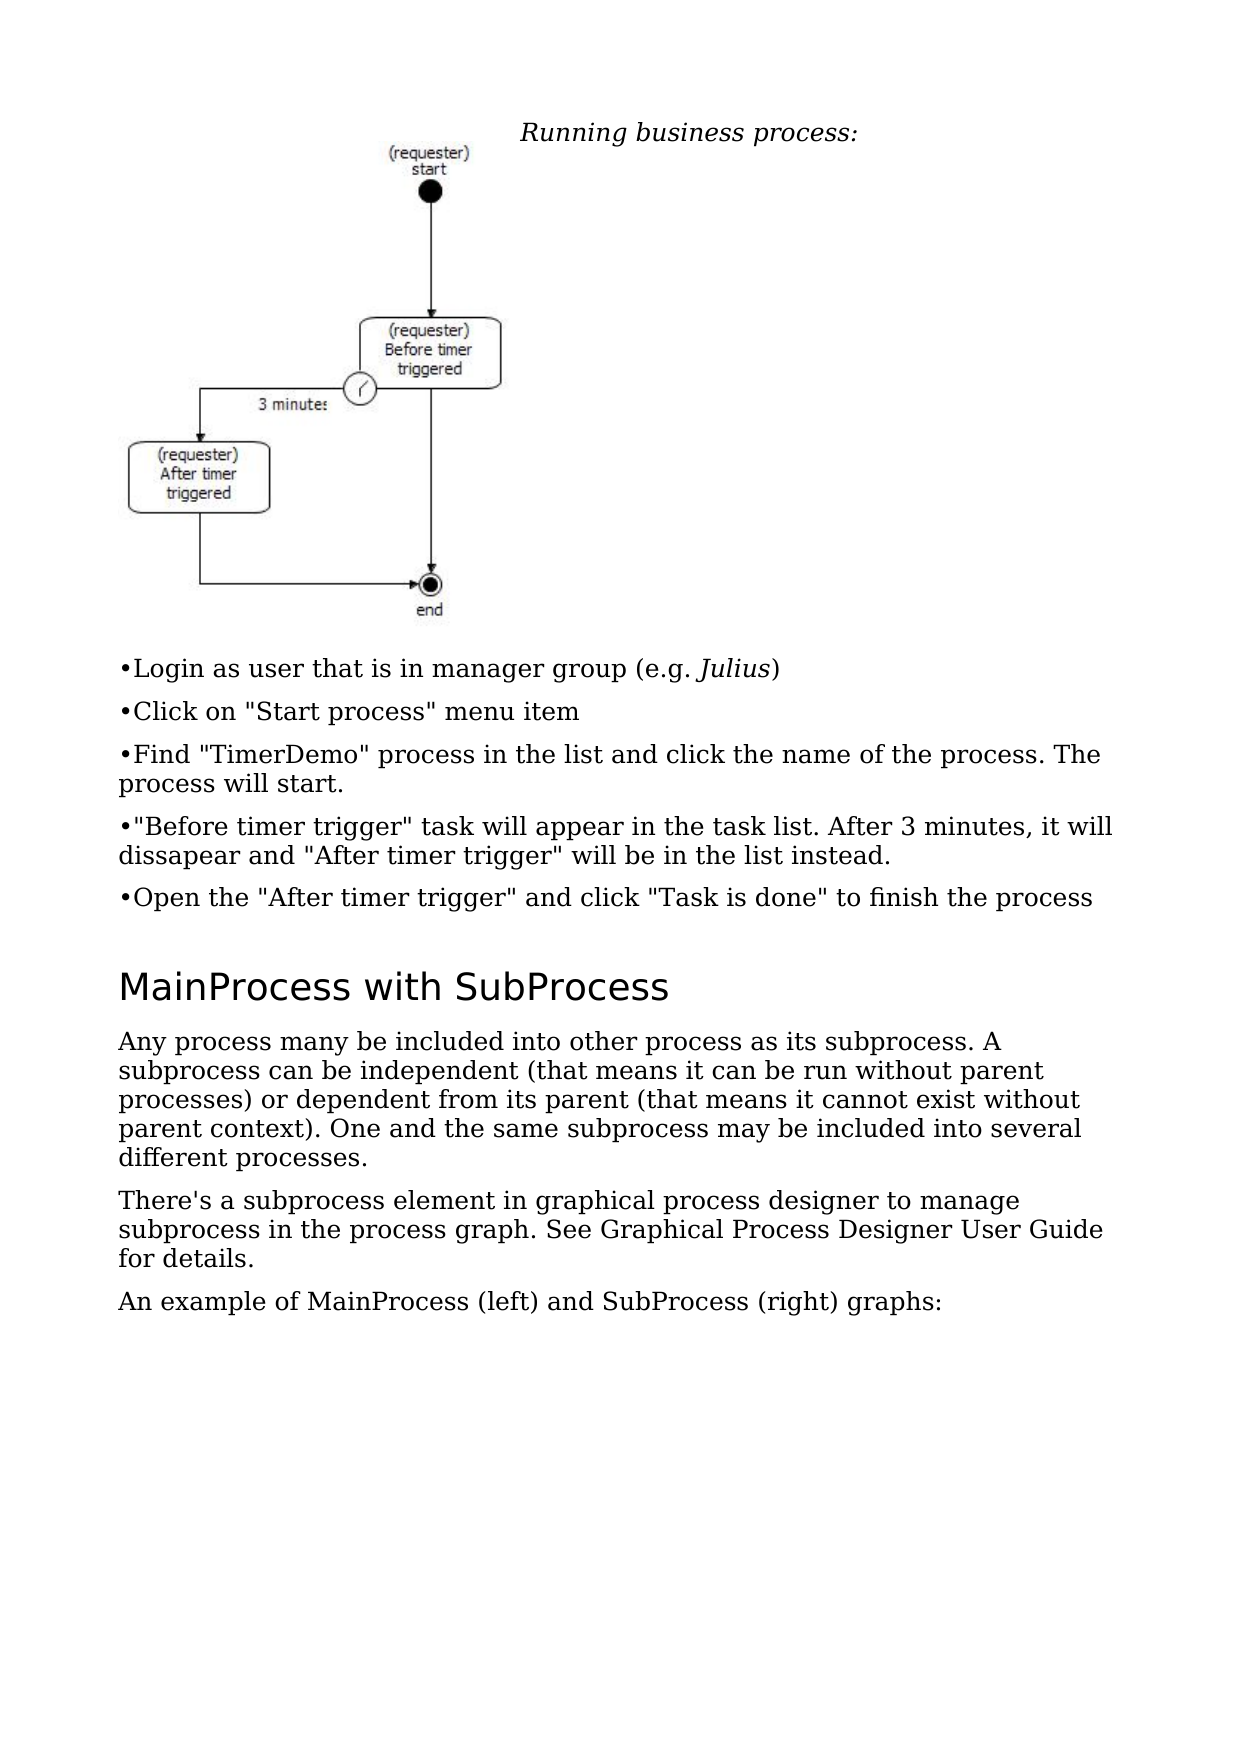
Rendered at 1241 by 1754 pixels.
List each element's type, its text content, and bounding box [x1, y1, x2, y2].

text An example of MainProcess (left) and SubProcess (right) graphs: [118, 1287, 1122, 1316]
list Click on "Start process" menu item [118, 697, 1122, 726]
list "Before timer trigger" task will appear in the task list. After 3 minutes, it will dissapear and "After timer trigger" will be in the list instead. [118, 812, 1122, 870]
list Find "TimerDemo" process in the list and click the name of the process. The process will start. [118, 740, 1122, 798]
text Any process many be included into other process as its subprocess. A subprocess can be independent (that means it can be run without parent processes) or dependent from its parent (that means it cannot exist without parent context). One and the same subprocess may be included into several different processes. [118, 1027, 1122, 1173]
text Running business process: [118, 118, 1122, 641]
text There's a subprocess element in graphical process designer to manage subprocess in the process graph. See Graphical Process Designer User Guide for details. [118, 1186, 1122, 1274]
subtitle MainProcess with SubProcess [118, 965, 1122, 1009]
list Open the "After timer trigger" and click "Task is done" to finish the process [118, 883, 1122, 913]
list Login as user that is in manager group (e.g. Julius) [118, 654, 1122, 683]
